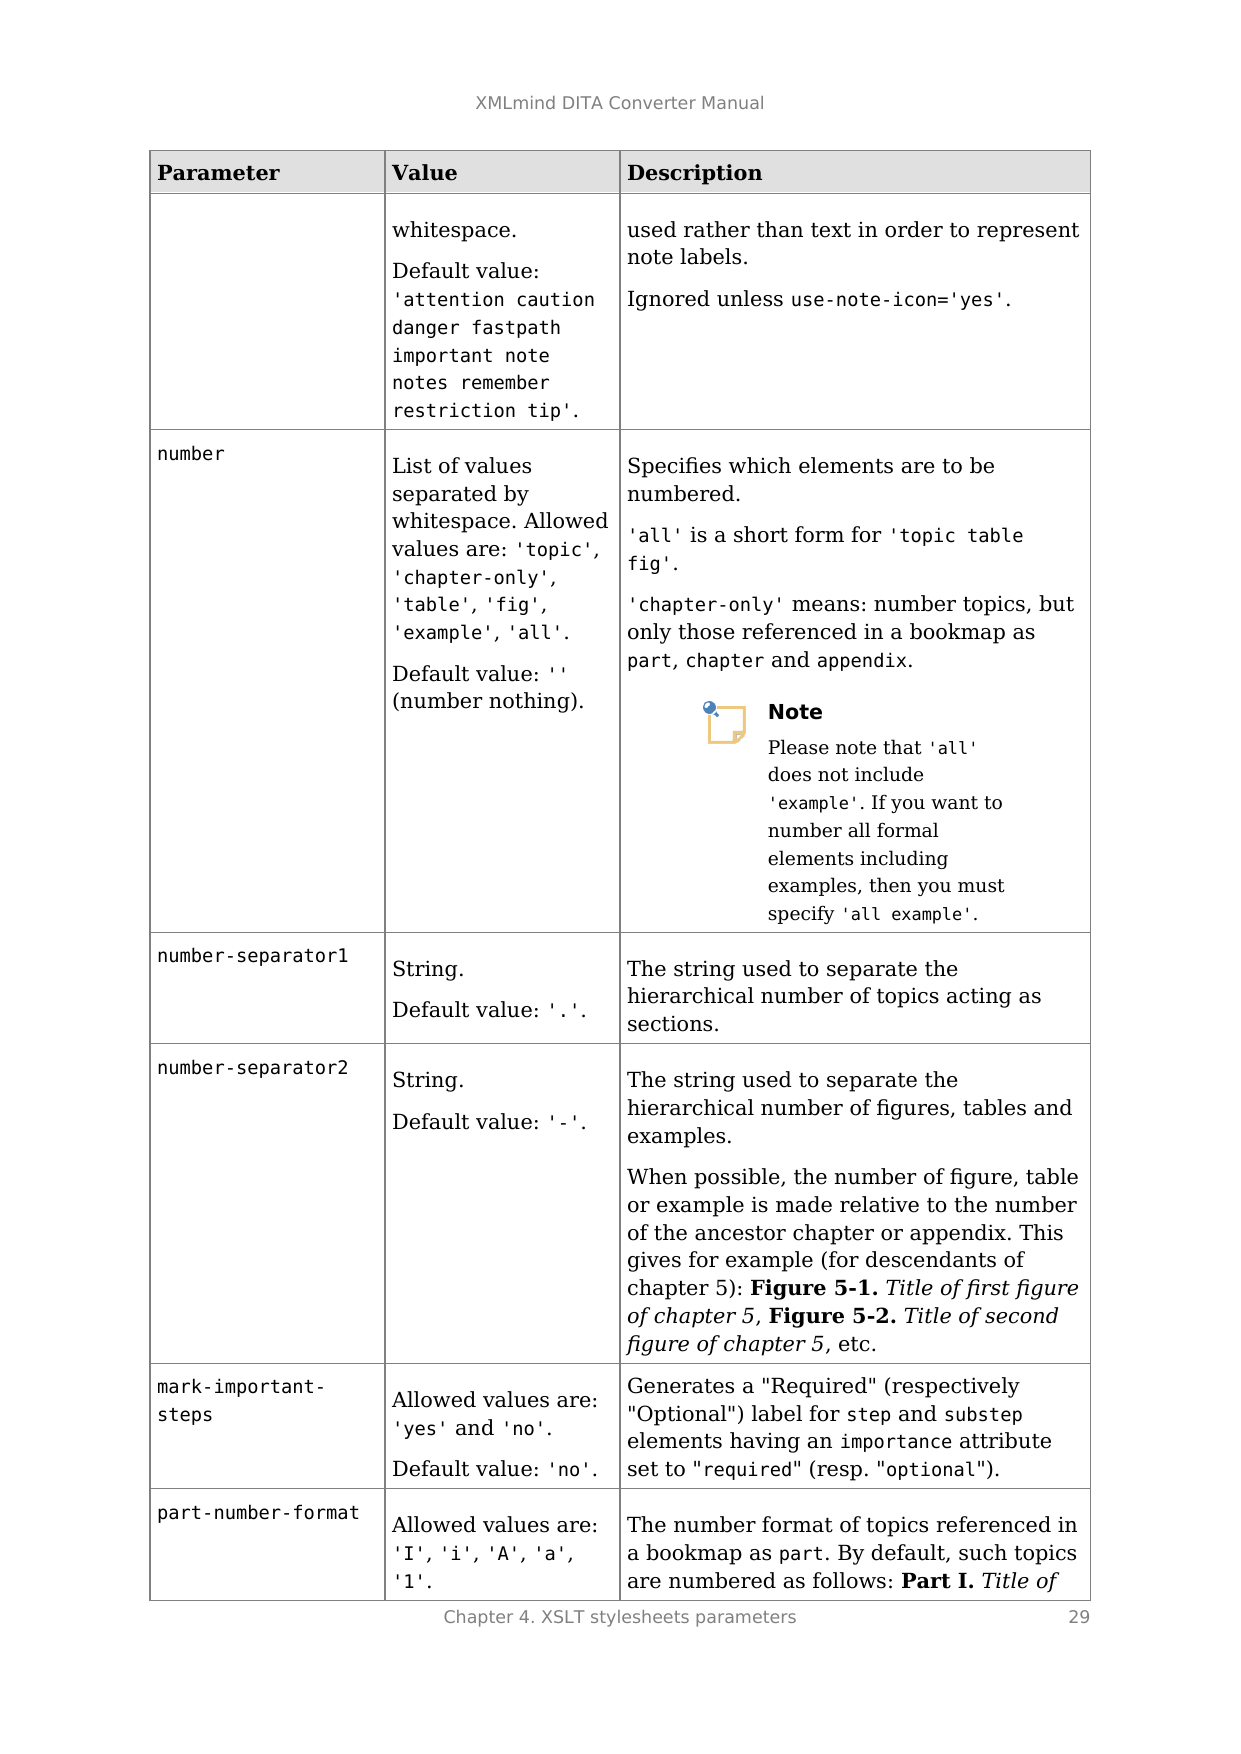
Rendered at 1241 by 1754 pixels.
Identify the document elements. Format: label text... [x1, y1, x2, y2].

table_header [702, 700, 768, 925]
table_cell number-separator1 [151, 933, 384, 1043]
table_header Value [386, 151, 619, 192]
table_cell part-number-format [151, 1489, 384, 1600]
table_cell used rather than text in order to represent note labels. Ignored unless use-note-icon='yes'. [621, 194, 1090, 429]
table_cell number [151, 430, 384, 932]
table_cell The string used to separate the hierarchical number of topics acting as sections. [621, 933, 1090, 1043]
table_cell String. Default value: '-'. [386, 1044, 619, 1363]
table_cell Generates a "Required" (respectively "Optional") label for step and substep elements having an importance attribute set to "required" (resp. "optional"). [621, 1364, 1090, 1488]
table_header Note Please note that 'all' does not include 'example'. If you want to number all formal elements including examples, then you must specify 'all example'. [768, 700, 1008, 925]
picture [701, 699, 752, 750]
table_cell Allowed values are: 'yes' and 'no'. Default value: 'no'. [386, 1364, 619, 1488]
table_header Parameter [151, 151, 384, 192]
table_cell String. Default value: '.'. [386, 933, 619, 1043]
table_cell Allowed values are: 'I', 'i', 'A', 'a', '1'. [386, 1489, 619, 1600]
table_cell The string used to separate the hierarchical number of figures, tables and examples. When possible, the number of figure, table or example is made relative to the number of the ancestor chapter or appendix. This gives for example (for descendants of chapter 5): Figure 5-1. Title of first figure of chapter 5, Figure 5-2. Title of second figure of chapter 5, etc. [621, 1044, 1090, 1363]
table_cell whitespace. Default value: 'attention caution danger fastpath important note notes remember restriction tip'. [386, 194, 619, 429]
table_cell [151, 194, 384, 429]
table_cell number-separator2 [151, 1044, 384, 1363]
table_cell List of values separated by whitespace. Allowed values are: 'topic', 'chapter-only', 'table', 'fig', 'example', 'all'. Default value: '' (number nothing). [386, 430, 619, 932]
table_cell mark-important-steps [151, 1364, 384, 1488]
table_header Description [621, 151, 1090, 192]
table_cell Specifies which elements are to be numbered. 'all' is a short form for 'topic table fig'. 'chapter-only' means: number topics, but only those referenced in a bookmap as part, chapter and appendix. [621, 430, 1090, 932]
table_cell The number format of topics referenced in a bookmap as part. By default, such topics are numbered as follows: Part I. Title of [621, 1489, 1090, 1600]
